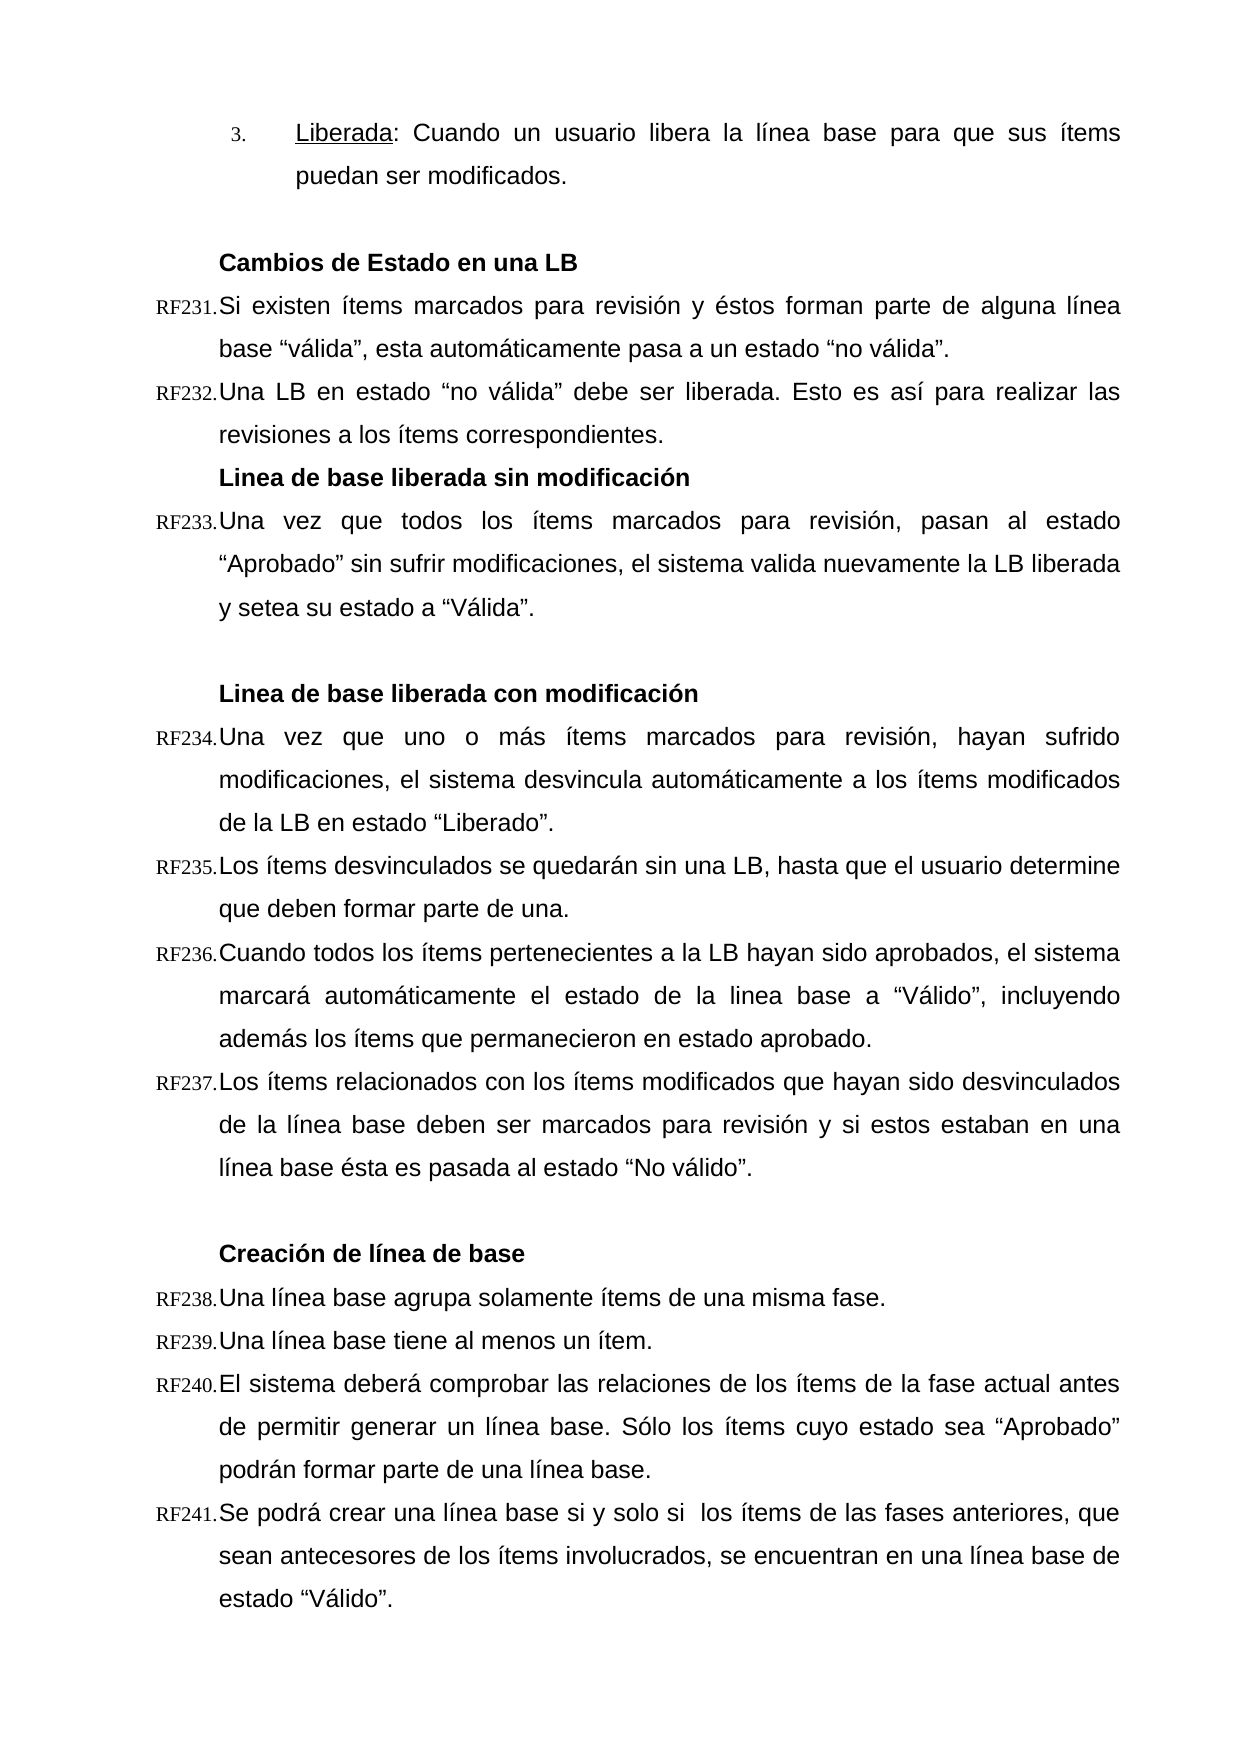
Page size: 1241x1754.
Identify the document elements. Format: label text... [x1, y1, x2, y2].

list Una línea base tiene al menos un ítem. [156, 1326, 1122, 1354]
list Los ítems desvinculados se quedarán sin una LB, hasta que el usuario determine que deben formar parte de una. [156, 851, 1122, 923]
list Linea de base liberada con modificación [156, 679, 1122, 707]
list Una vez que todos los ítems marcados para revisión, pasan al estado “Aprobado” sin sufrir modificaciones, el sistema valida nuevamente la LB liberada y setea su estado a “Válida”. [156, 506, 1122, 621]
list Una LB en estado “no válida” debe ser liberada. Esto es así para realizar las revisiones a los ítems correspondientes. [156, 377, 1122, 449]
list Una línea base agrupa solamente ítems de una misma fase. [156, 1282, 1122, 1311]
list Cambios de Estado en una LB [156, 247, 1122, 276]
list Cuando todos los ítems pertenecientes a la LB hayan sido aprobados, el sistema marcará automáticamente el estado de la linea base a “Válido”, incluyendo además los ítems que permanecieron en estado aprobado. [156, 937, 1122, 1052]
list Se podrá crear una línea base si y solo si los ítems de las fases anteriores, que sean antecesores de los ítems involucrados, se encuentran en una línea base de estado “Válido”. [156, 1498, 1122, 1613]
list Una vez que uno o más ítems marcados para revisión, hayan sufrido modificaciones, el sistema desvincula automáticamente a los ítems modificados de la LB en estado “Liberado”. [156, 722, 1122, 837]
list Liberada: Cuando un usuario libera la línea base para que sus ítems puedan ser modificados. [231, 118, 1122, 190]
list Los ítems relacionados con los ítems modificados que hayan sido desvinculados de la línea base deben ser marcados para revisión y si estos estaban en una línea base ésta es pasada al estado “No válido”. [156, 1067, 1122, 1182]
list Si existen ítems marcados para revisión y éstos forman parte de alguna línea base “válida”, esta automáticamente pasa a un estado “no válida”. [156, 291, 1122, 362]
list El sistema deberá comprobar las relaciones de los ítems de la fase actual antes de permitir generar un línea base. Sólo los ítems cuyo estado sea “Aprobado” podrán formar parte de una línea base. [156, 1369, 1122, 1484]
list Linea de base liberada sin modificación [156, 463, 1122, 492]
list Creación de línea de base [156, 1239, 1122, 1268]
